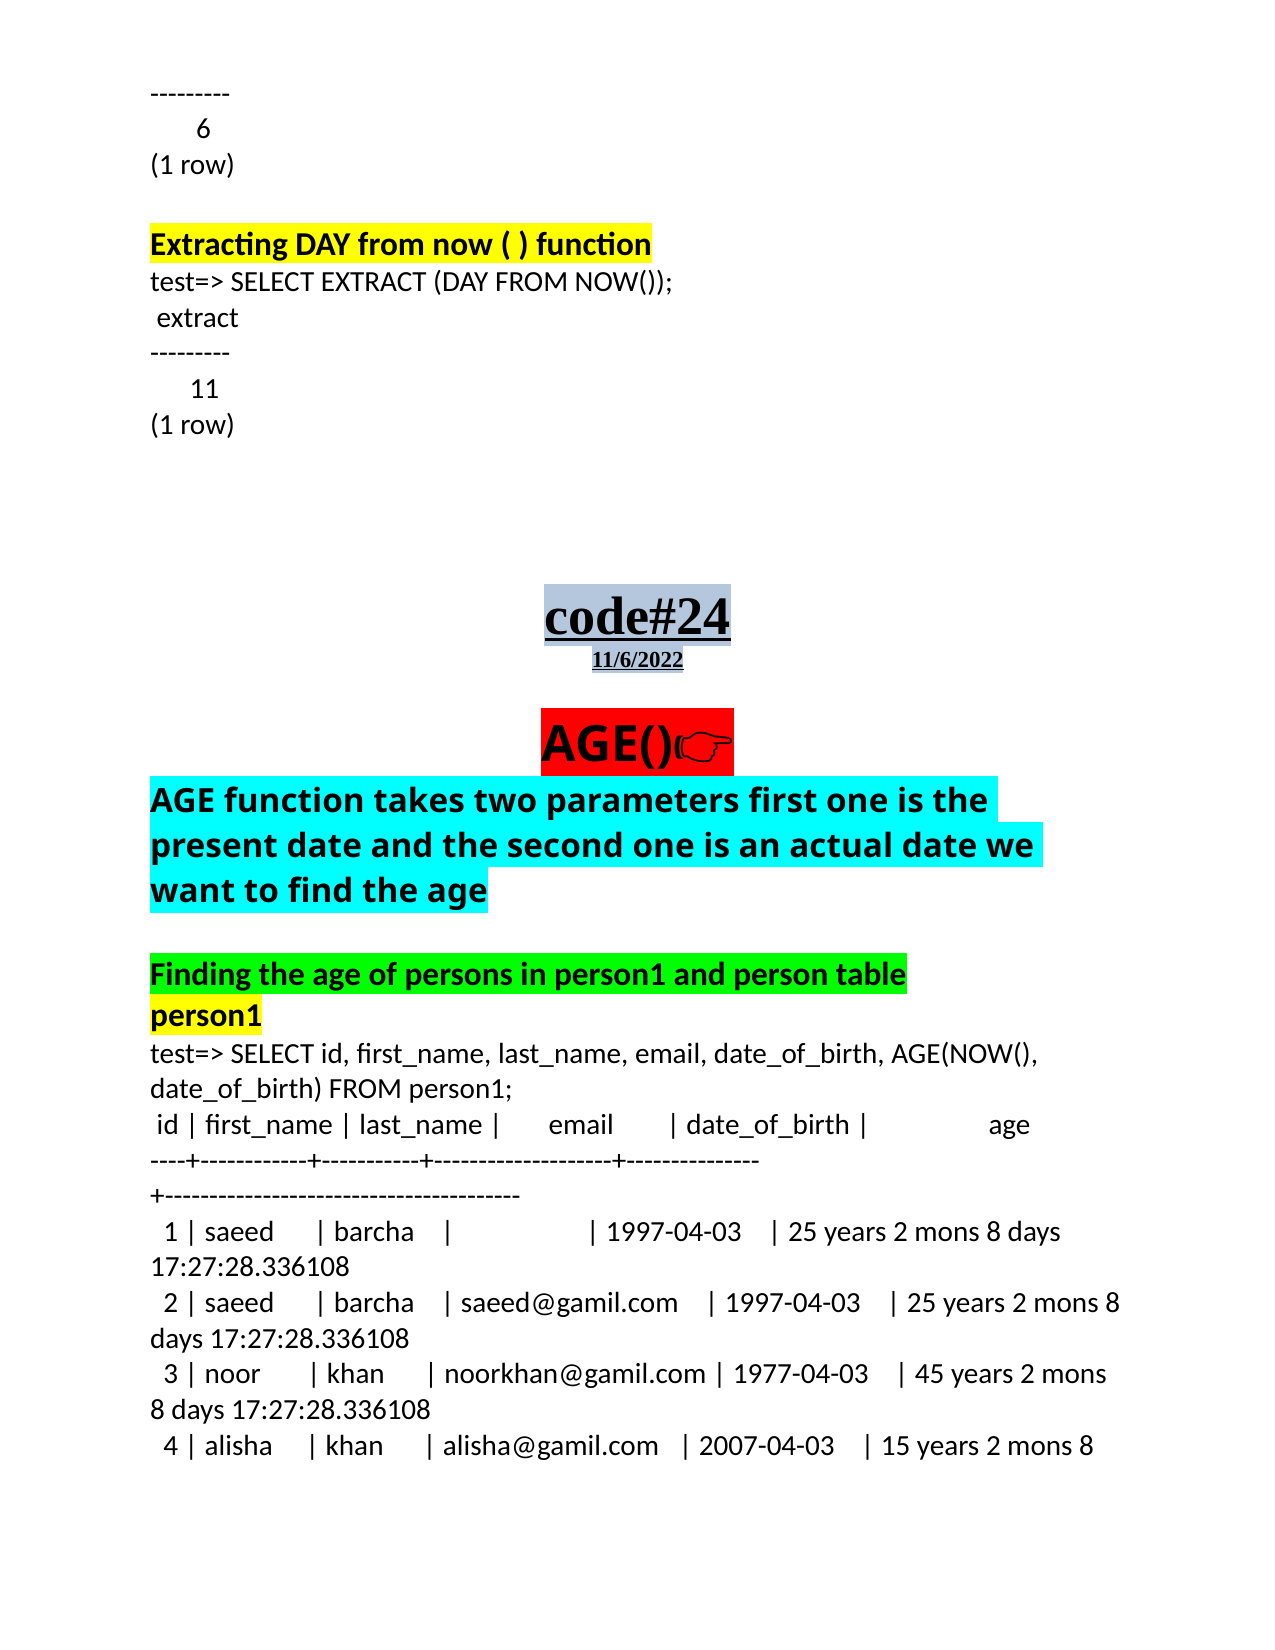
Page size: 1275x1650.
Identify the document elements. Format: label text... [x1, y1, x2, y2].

text AGE function takes two parameters first one is the present date and the second one is an actual date we want to find the age [150, 776, 1125, 913]
text --------- [150, 334, 1125, 370]
text 3 | noor | khan | noorkhan@gamil.com | 1977-04-03 | 45 years 2 mons 8 days 17:27:28.336108 [150, 1355, 1125, 1427]
text 4 | alisha | khan | alisha@gamil.com | 2007-04-03 | 15 years 2 mons 8 [150, 1427, 1125, 1462]
text Extracting DAY from now ( ) function [150, 223, 1125, 263]
text id | first_name | last_name | email | date_of_birth | age [150, 1106, 1125, 1142]
text ----+------------+-----------+--------------------+---------------+---------------------------------------- [150, 1142, 1125, 1213]
text 11 [150, 370, 1125, 406]
text test=> SELECT id, first_name, last_name, email, date_of_birth, AGE(NOW(), date_of_birth) FROM person1; [150, 1035, 1125, 1106]
text person1 [150, 994, 1125, 1035]
text AGE()👉 [150, 708, 1125, 776]
text Finding the age of persons in person1 and person table [150, 953, 1125, 994]
text 2 | saeed | barcha | saeed@gamil.com | 1997-04-03 | 25 years 2 mons 8 days 17:27:28.336108 [150, 1284, 1125, 1355]
text 6 [150, 111, 1125, 146]
text code#24 [150, 584, 1125, 646]
text 11/6/2022 [150, 646, 1125, 673]
text (1 row) [150, 406, 1125, 441]
text test=> SELECT EXTRACT (DAY FROM NOW()); [150, 263, 1125, 299]
text --------- [150, 75, 1125, 111]
text 1 | saeed | barcha | | 1997-04-03 | 25 years 2 mons 8 days 17:27:28.336108 [150, 1213, 1125, 1284]
text (1 row) [150, 146, 1125, 182]
text extract [150, 299, 1125, 334]
